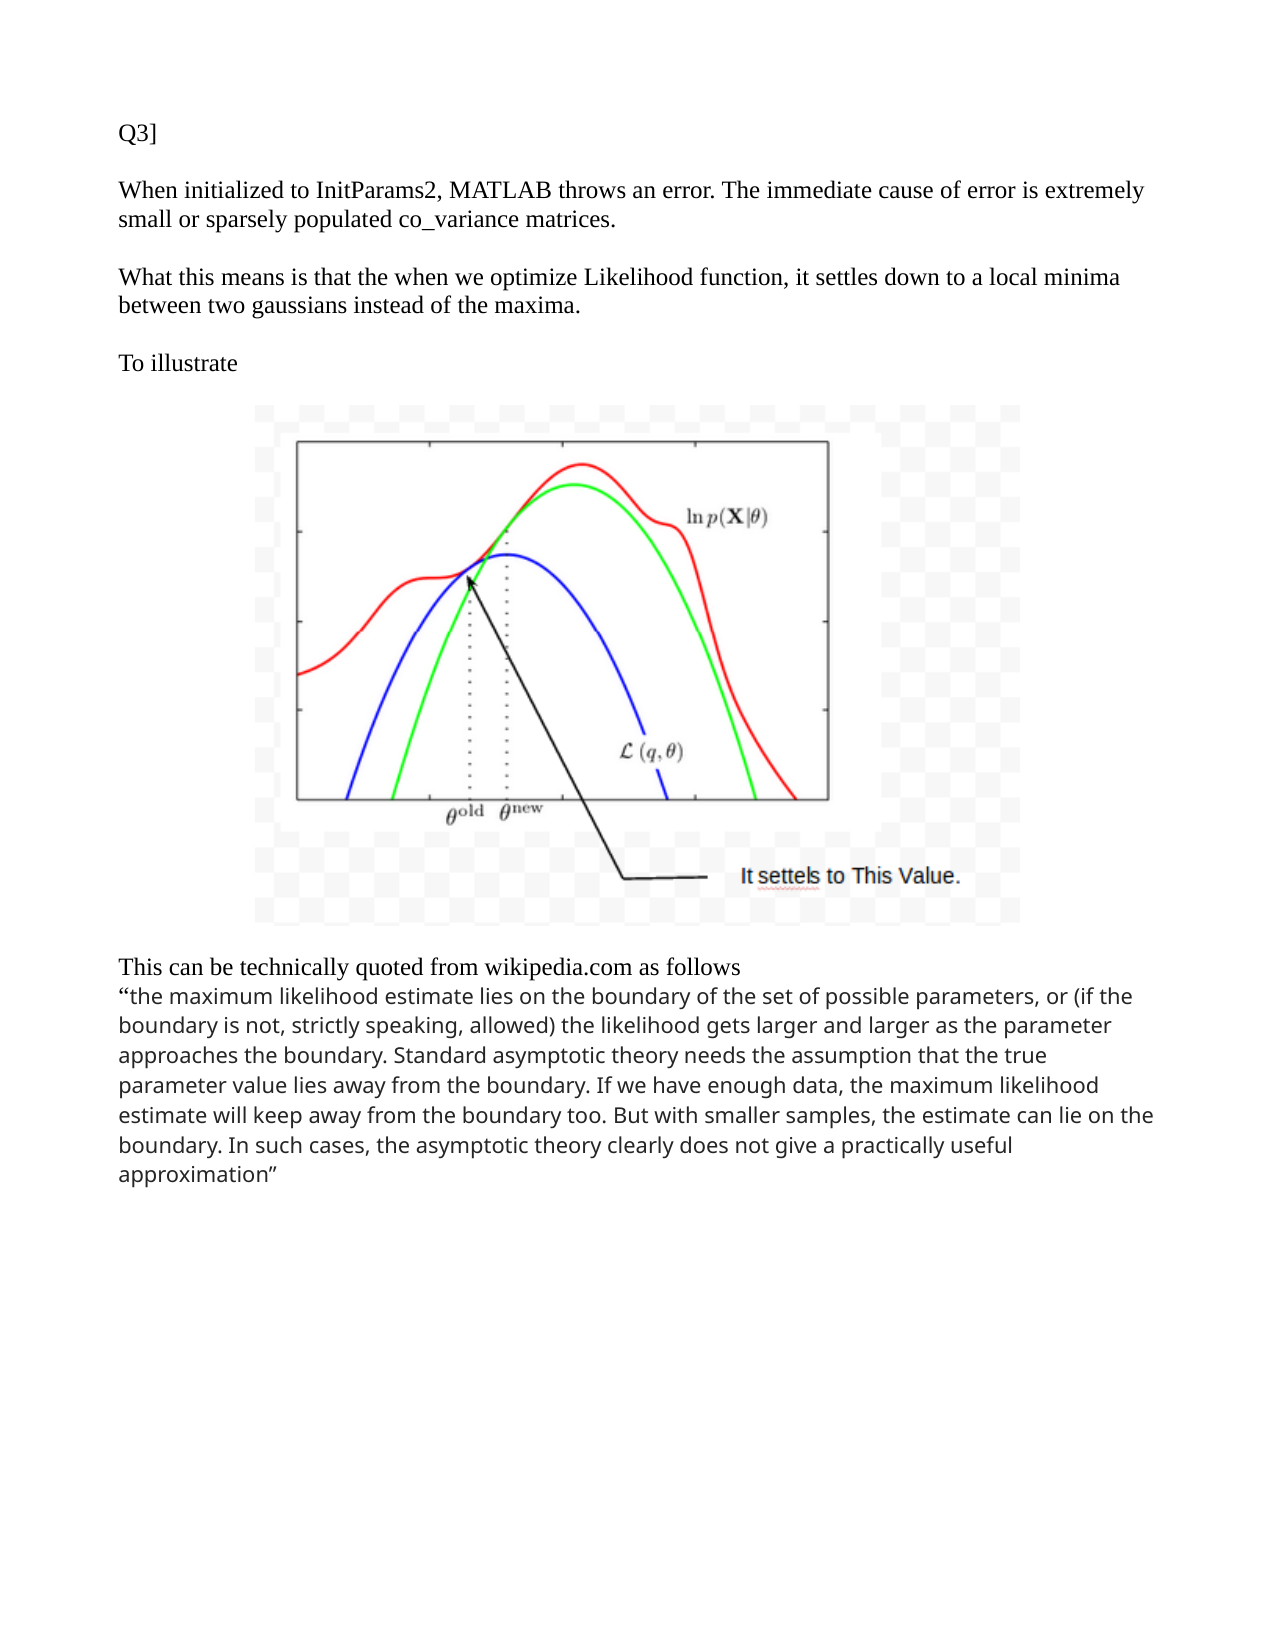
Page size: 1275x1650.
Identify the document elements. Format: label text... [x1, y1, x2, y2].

text This can be technically quoted from wikipedia.com as follows [118, 952, 1157, 981]
picture [254, 405, 1021, 926]
text When initialized to InitParams2, MATLAB throws an error. The immediate cause of error is extremely small or sparsely populated co_variance matrices. [118, 176, 1157, 233]
text Q3] [118, 118, 1157, 147]
text What this means is that the when we optimize Likelihood function, it settles down to a local minima between two gaussians instead of the maxima. [118, 262, 1157, 319]
text “the maximum likelihood estimate lies on the boundary of the set of possible parameters, or (if the boundary is not, strictly speaking, allowed) the likelihood gets larger and larger as the parameter approaches the boundary. Standard asymptotic theory needs the assumption that the true parameter value lies away from the boundary. If we have enough data, the maximum likelihood estimate will keep away from the boundary too. But with smaller samples, the estimate can lie on the boundary. In such cases, the asymptotic theory clearly does not give a practically useful approximation” [118, 981, 1157, 1189]
text To illustrate [118, 348, 1157, 377]
